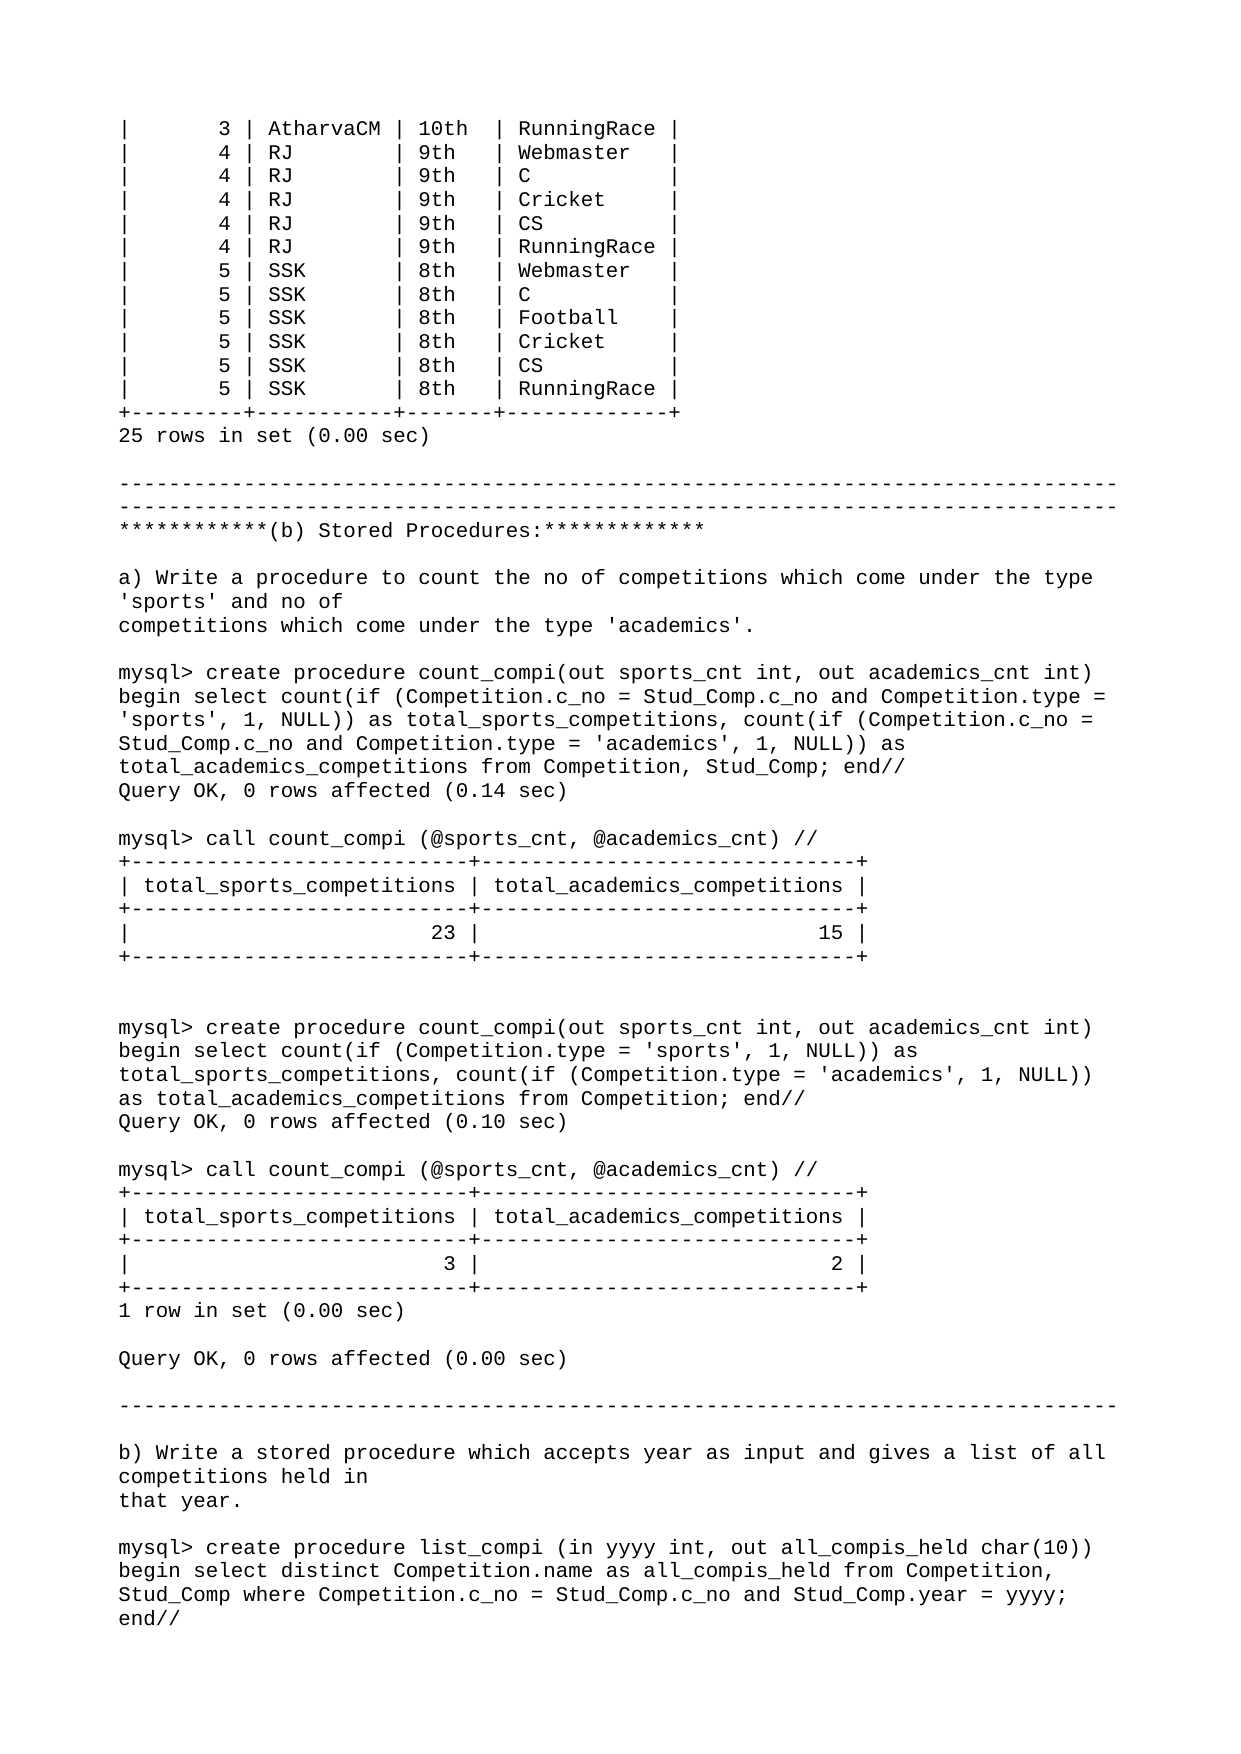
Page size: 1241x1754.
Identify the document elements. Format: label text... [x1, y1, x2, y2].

text -------------------------------------------------------------------------------- [118, 496, 1122, 520]
text | 5 | SSK | 8th | C | [118, 284, 1122, 307]
text +---------------------------+------------------------------+ [118, 946, 1122, 969]
text mysql> call count_compi (@sports_cnt, @academics_cnt) // [118, 827, 1122, 851]
text | 4 | RJ | 9th | CS | [118, 213, 1122, 236]
text | 3 | AtharvaCM | 10th | RunningRace | [118, 118, 1122, 142]
text +---------+-----------+-------+-------------+ [118, 402, 1122, 426]
text mysql> call count_compi (@sports_cnt, @academics_cnt) // [118, 1158, 1122, 1182]
text +---------------------------+------------------------------+ [118, 851, 1122, 875]
text | total_sports_competitions | total_academics_competitions | [118, 1206, 1122, 1229]
text | total_sports_competitions | total_academics_competitions | [118, 875, 1122, 898]
text | 5 | SSK | 8th | RunningRace | [118, 378, 1122, 402]
text competitions which come under the type 'academics'. [118, 615, 1122, 638]
text mysql> create procedure count_compi(out sports_cnt int, out academics_cnt int) begin select count(if (Competition.type = 'sports', 1, NULL)) as total_sports_competitions, count(if (Competition.type = 'academics', 1, NULL)) as total_academics_competitions from Competition; end// [118, 1017, 1122, 1111]
text | 4 | RJ | 9th | RunningRace | [118, 236, 1122, 260]
text +---------------------------+------------------------------+ [118, 1277, 1122, 1300]
text -------------------------------------------------------------------------------- [118, 1395, 1122, 1419]
text a) Write a procedure to count the no of competitions which come under the type 'sports' and no of [118, 567, 1122, 615]
text -------------------------------------------------------------------------------- [118, 473, 1122, 496]
text b) Write a stored procedure which accepts year as input and gives a list of all competitions held in [118, 1442, 1122, 1489]
text 1 row in set (0.00 sec) [118, 1300, 1122, 1324]
text Query OK, 0 rows affected (0.00 sec) [118, 1348, 1122, 1371]
text | 3 | 2 | [118, 1253, 1122, 1277]
text +---------------------------+------------------------------+ [118, 1182, 1122, 1206]
text | 5 | SSK | 8th | CS | [118, 354, 1122, 378]
text +---------------------------+------------------------------+ [118, 1229, 1122, 1253]
text | 5 | SSK | 8th | Webmaster | [118, 260, 1122, 284]
text mysql> create procedure count_compi(out sports_cnt int, out academics_cnt int) begin select count(if (Competition.c_no = Stud_Comp.c_no and Competition.type = 'sports', 1, NULL)) as total_sports_competitions, count(if (Competition.c_no = Stud_Comp.c_no and Competition.type = 'academics', 1, NULL)) as total_academics_competitions from Competition, Stud_Comp; end// [118, 662, 1122, 780]
text ************(b) Stored Procedures:************* [118, 520, 1122, 544]
text | 4 | RJ | 9th | C | [118, 165, 1122, 189]
text | 4 | RJ | 9th | Webmaster | [118, 142, 1122, 165]
text that year. [118, 1489, 1122, 1513]
text Query OK, 0 rows affected (0.10 sec) [118, 1111, 1122, 1135]
text | 5 | SSK | 8th | Cricket | [118, 331, 1122, 354]
text | 23 | 15 | [118, 922, 1122, 946]
text Query OK, 0 rows affected (0.14 sec) [118, 780, 1122, 804]
text | 5 | SSK | 8th | Football | [118, 307, 1122, 331]
text mysql> create procedure list_compi (in yyyy int, out all_compis_held char(10)) begin select distinct Competition.name as all_compis_held from Competition, Stud_Comp where Competition.c_no = Stud_Comp.c_no and Stud_Comp.year = yyyy; end// [118, 1537, 1122, 1631]
text | 4 | RJ | 9th | Cricket | [118, 189, 1122, 213]
text +---------------------------+------------------------------+ [118, 898, 1122, 922]
text 25 rows in set (0.00 sec) [118, 426, 1122, 449]
